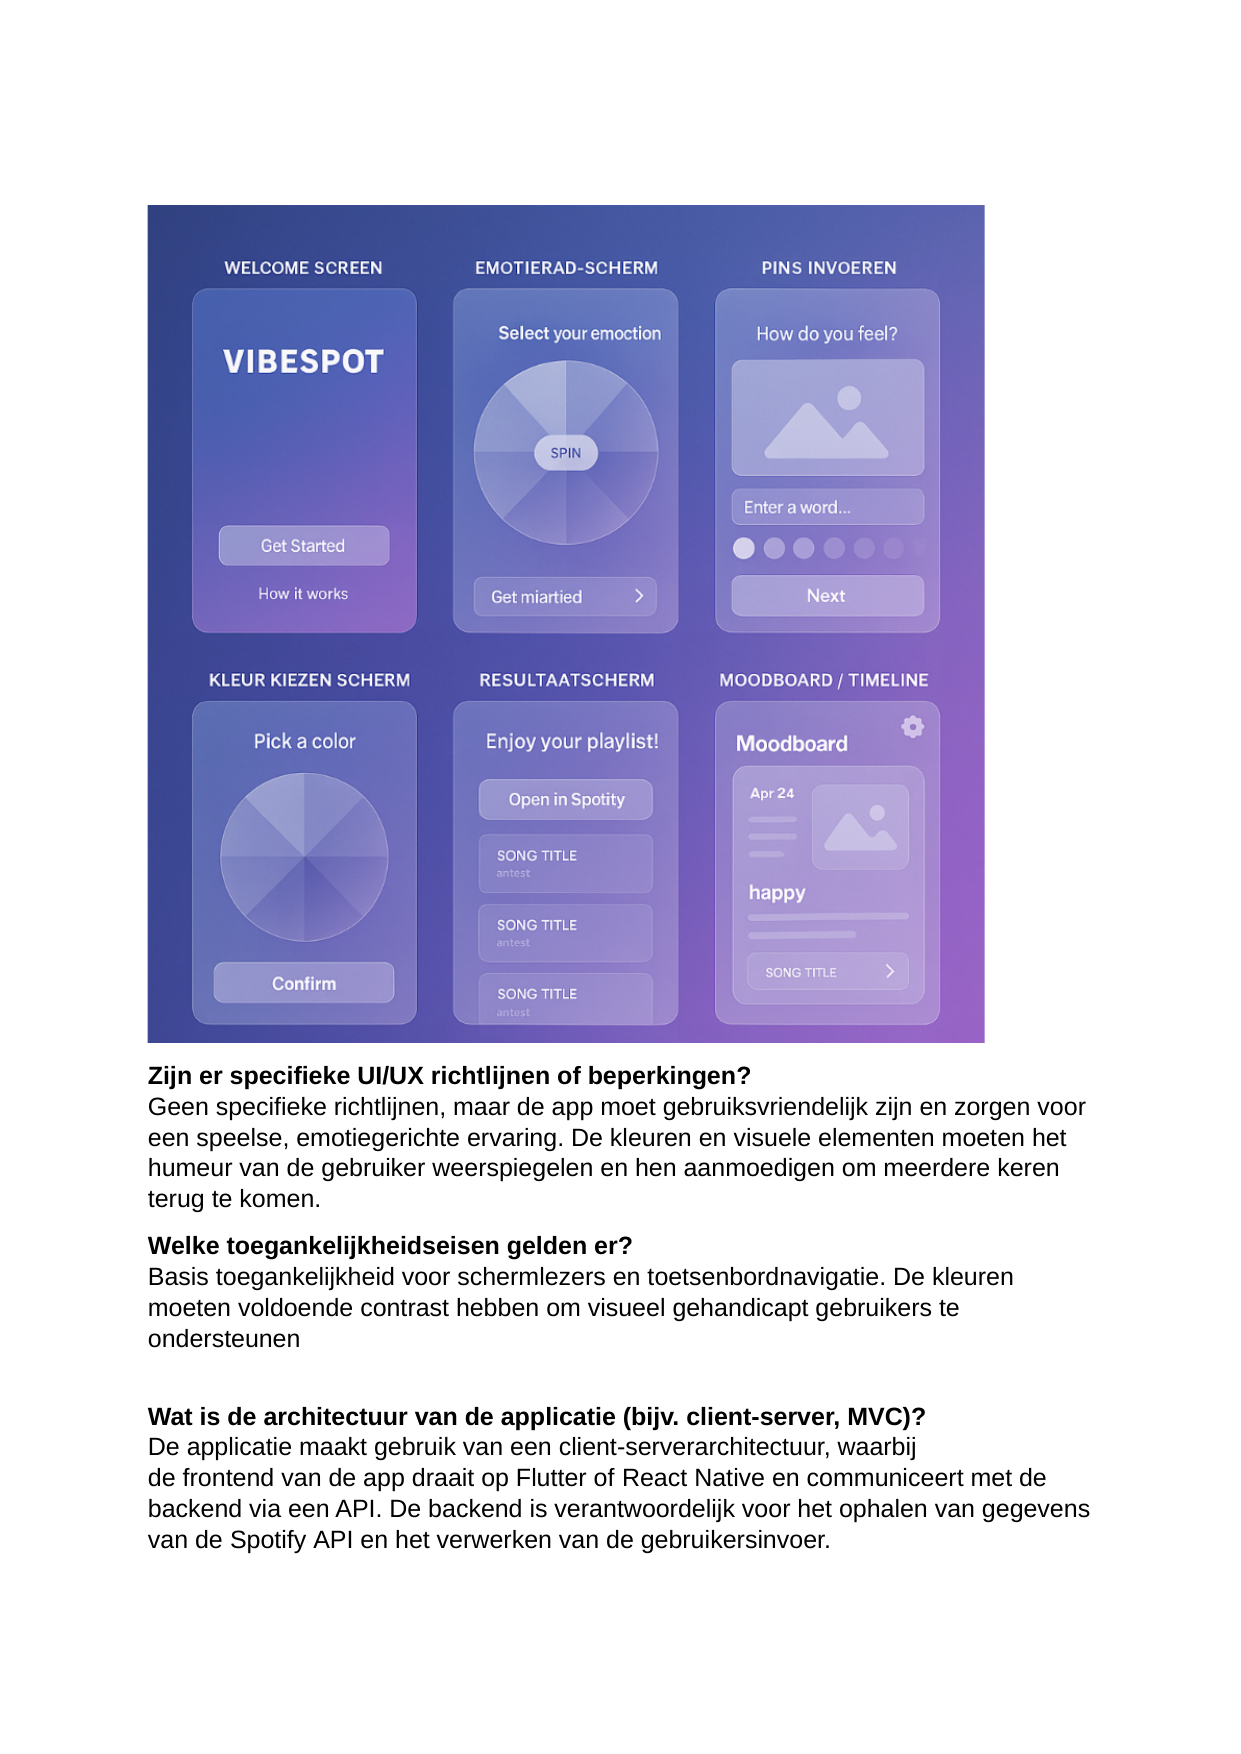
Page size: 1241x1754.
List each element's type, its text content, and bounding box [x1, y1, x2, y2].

text Welke toegankelijkheidseisen gelden er? Basis toegankelijkheid voor schermlezers en toetsenbordnavigatie. De kleuren moeten voldoende contrast hebben om visueel gehandicapt gebruikers te ondersteunen [148, 1231, 1093, 1352]
text Zijn er specifieke UI/UX richtlijnen of beperkingen? Geen specifieke richtlijnen, maar de app moet gebruiksvriendelijk zijn en zorgen voor een speelse, emotiegerichte ervaring. De kleuren en visuele elementen moeten het humeur van de gebruiker weerspiegelen en hen aanmoedigen om meerdere keren terug te komen. [148, 1061, 1093, 1213]
text Wat is de architectuur van de applicatie (bijv. client-server, MVC)? De applicatie maakt gebruik van een client-serverarchitectuur, waarbij de frontend van de app draait op Flutter of React Native en communiceert met de backend via een API. De backend is verantwoordelijk voor het ophalen van gegevens van de Spotify API en het verwerken van de gebruikersinvoer. [148, 1371, 1093, 1553]
